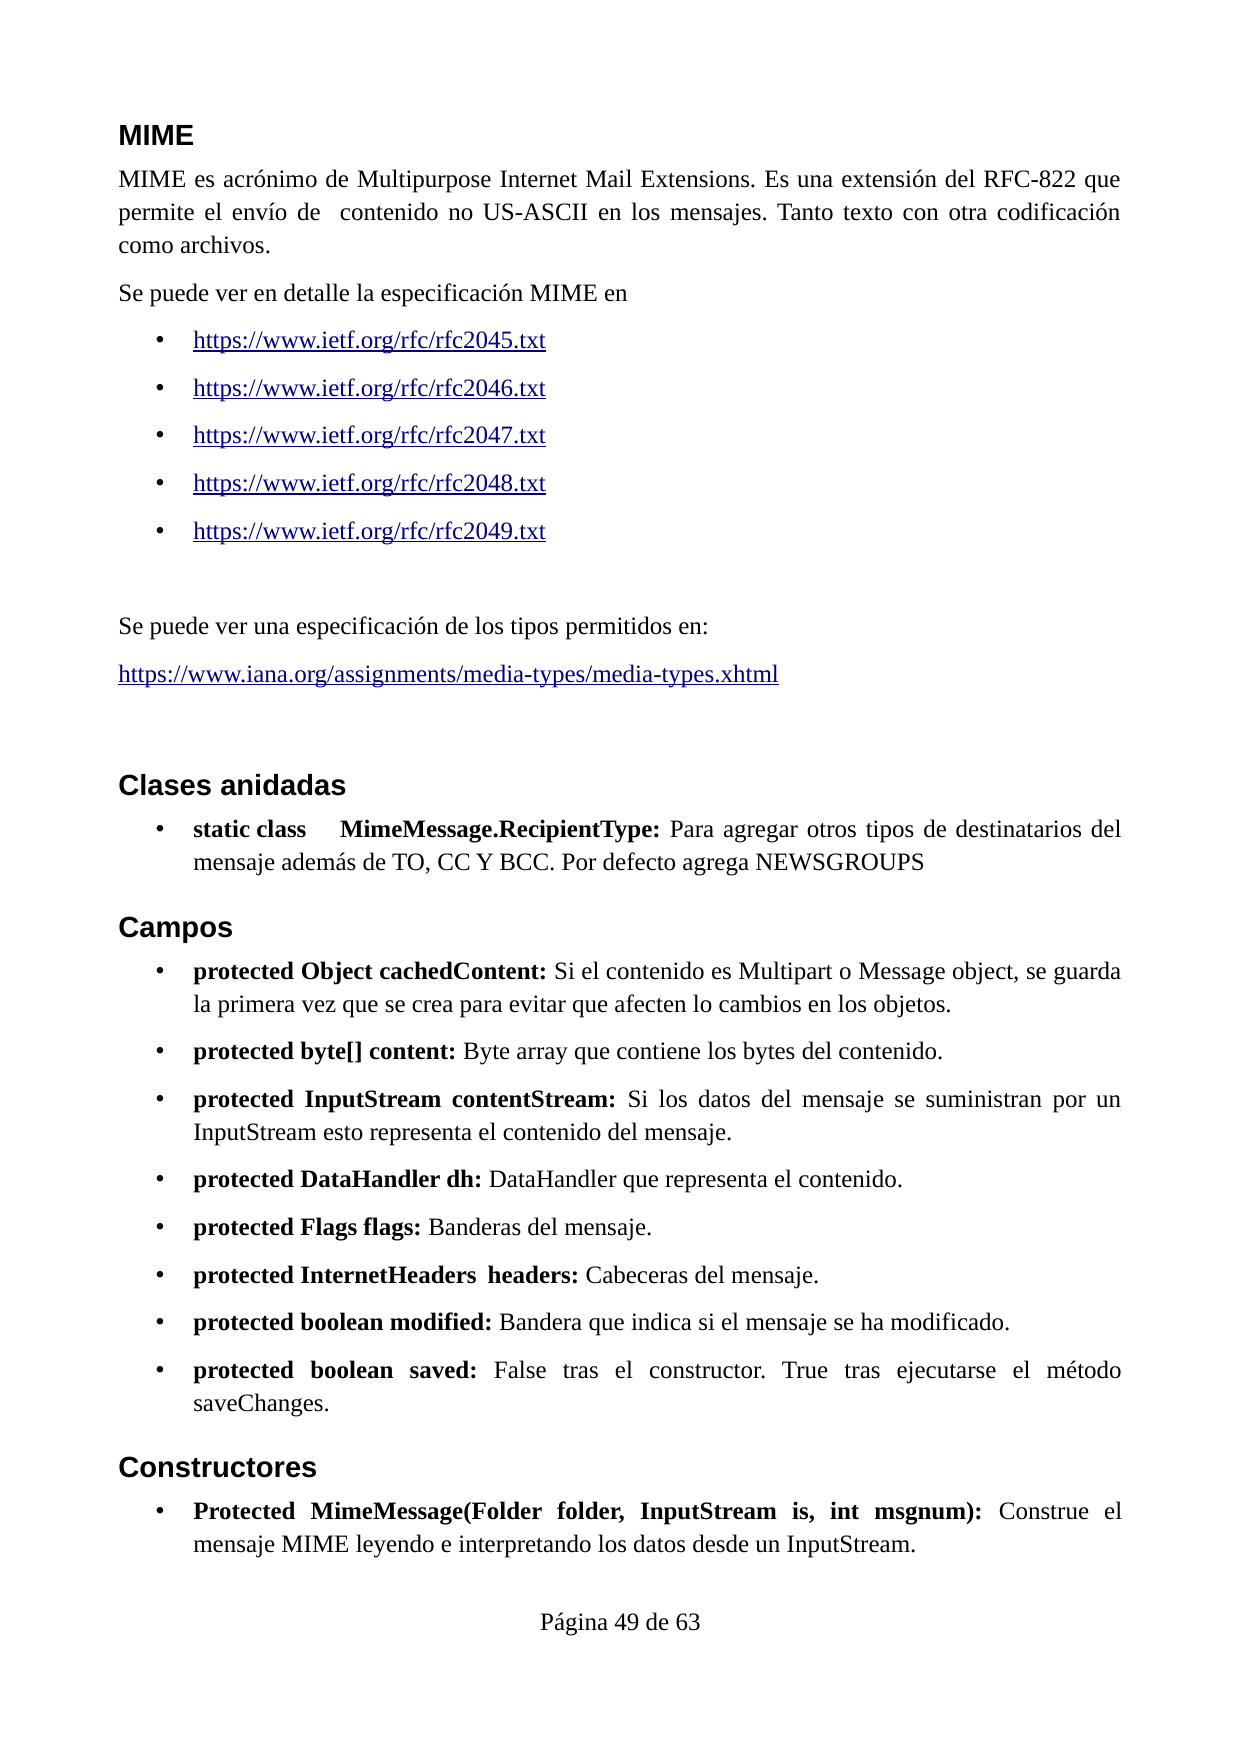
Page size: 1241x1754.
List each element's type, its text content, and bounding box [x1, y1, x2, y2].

subtitle MIME [118, 118, 1122, 152]
list protected boolean modified: Bandera que indica si el mensaje se ha modificado. [156, 1307, 1122, 1336]
list https://www.ietf.org/rfc/rfc2046.txt [156, 373, 1122, 402]
subtitle Campos [118, 910, 1122, 943]
list protected DataHandler dh: DataHandler que representa el contenido. [156, 1164, 1122, 1193]
list https://www.ietf.org/rfc/rfc2047.txt [156, 421, 1122, 449]
list protected InternetHeaders headers: Cabeceras del mensaje. [156, 1260, 1122, 1288]
text MIME es acrónimo de Multipurpose Internet Mail Extensions. Es una extensión del RFC-822 que permite el envío de contenido no US-ASCII en los mensajes. Tanto texto con otra codificación como archivos. [118, 164, 1122, 259]
subtitle Clases anidadas [118, 768, 1122, 802]
text Se puede ver en detalle la especificación MIME en [118, 278, 1122, 307]
subtitle Constructores [118, 1450, 1122, 1484]
text Se puede ver una especificación de los tipos permitidos en: [118, 611, 1122, 640]
list protected byte[] content: Byte array que contiene los bytes del contenido. [156, 1036, 1122, 1065]
list protected InputStream contentStream: Si los datos del mensaje se suministran por un InputStream esto representa el contenido del mensaje. [156, 1084, 1122, 1146]
list Protected MimeMessage(Folder folder, InputStream is, int msgnum): Construe el mensaje MIME leyendo e interpretando los datos desde un InputStream. [156, 1496, 1122, 1558]
list static class MimeMessage.RecipientType: Para agregar otros tipos de destinatarios del mensaje además de TO, CC Y BCC. Por defecto agrega NEWSGROUPS [156, 814, 1122, 876]
list protected boolean saved: False tras el constructor. True tras ejecutarse el método saveChanges. [156, 1355, 1122, 1417]
list https://www.ietf.org/rfc/rfc2048.txt [156, 468, 1122, 497]
text https://www.iana.org/assignments/media-types/media-types.xhtml [118, 659, 1122, 687]
list protected Flags flags: Banderas del mensaje. [156, 1212, 1122, 1241]
list protected Object cachedContent: Si el contenido es Multipart o Message object, se guarda la primera vez que se crea para evitar que afecten lo cambios en los objetos. [156, 956, 1122, 1017]
list https://www.ietf.org/rfc/rfc2045.txt [156, 325, 1122, 354]
list https://www.ietf.org/rfc/rfc2049.txt [156, 516, 1122, 544]
